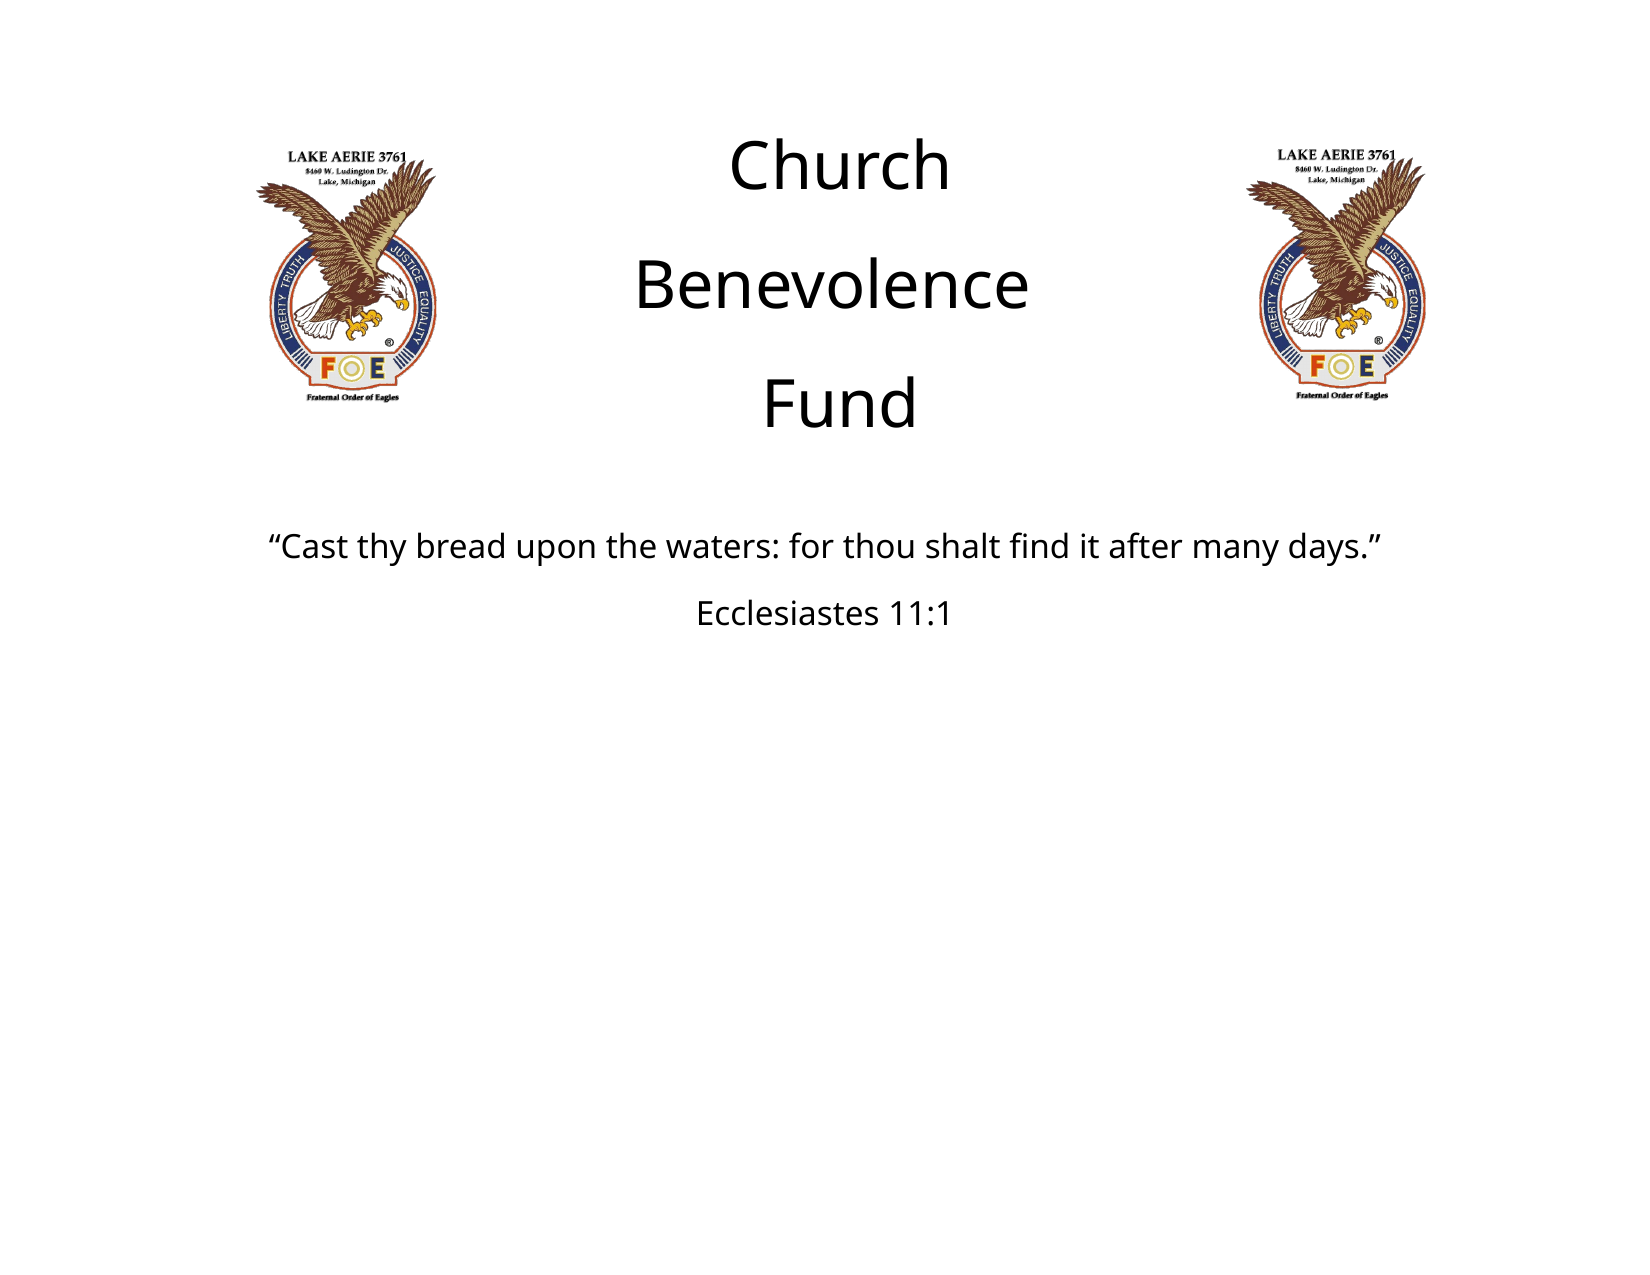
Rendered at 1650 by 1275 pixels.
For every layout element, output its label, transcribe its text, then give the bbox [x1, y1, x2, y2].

text Benevolence [450, 237, 1231, 328]
picture [241, 147, 450, 403]
text Church [118, 118, 1532, 209]
text “Cast thy bread upon the waters: for thou shalt find it after many days.” [118, 523, 1532, 568]
text [1440, 237, 1532, 328]
text Ecclesiastes 11:1 [118, 589, 1532, 635]
picture [1231, 146, 1440, 401]
text Fund [118, 356, 1532, 447]
text [118, 237, 241, 328]
